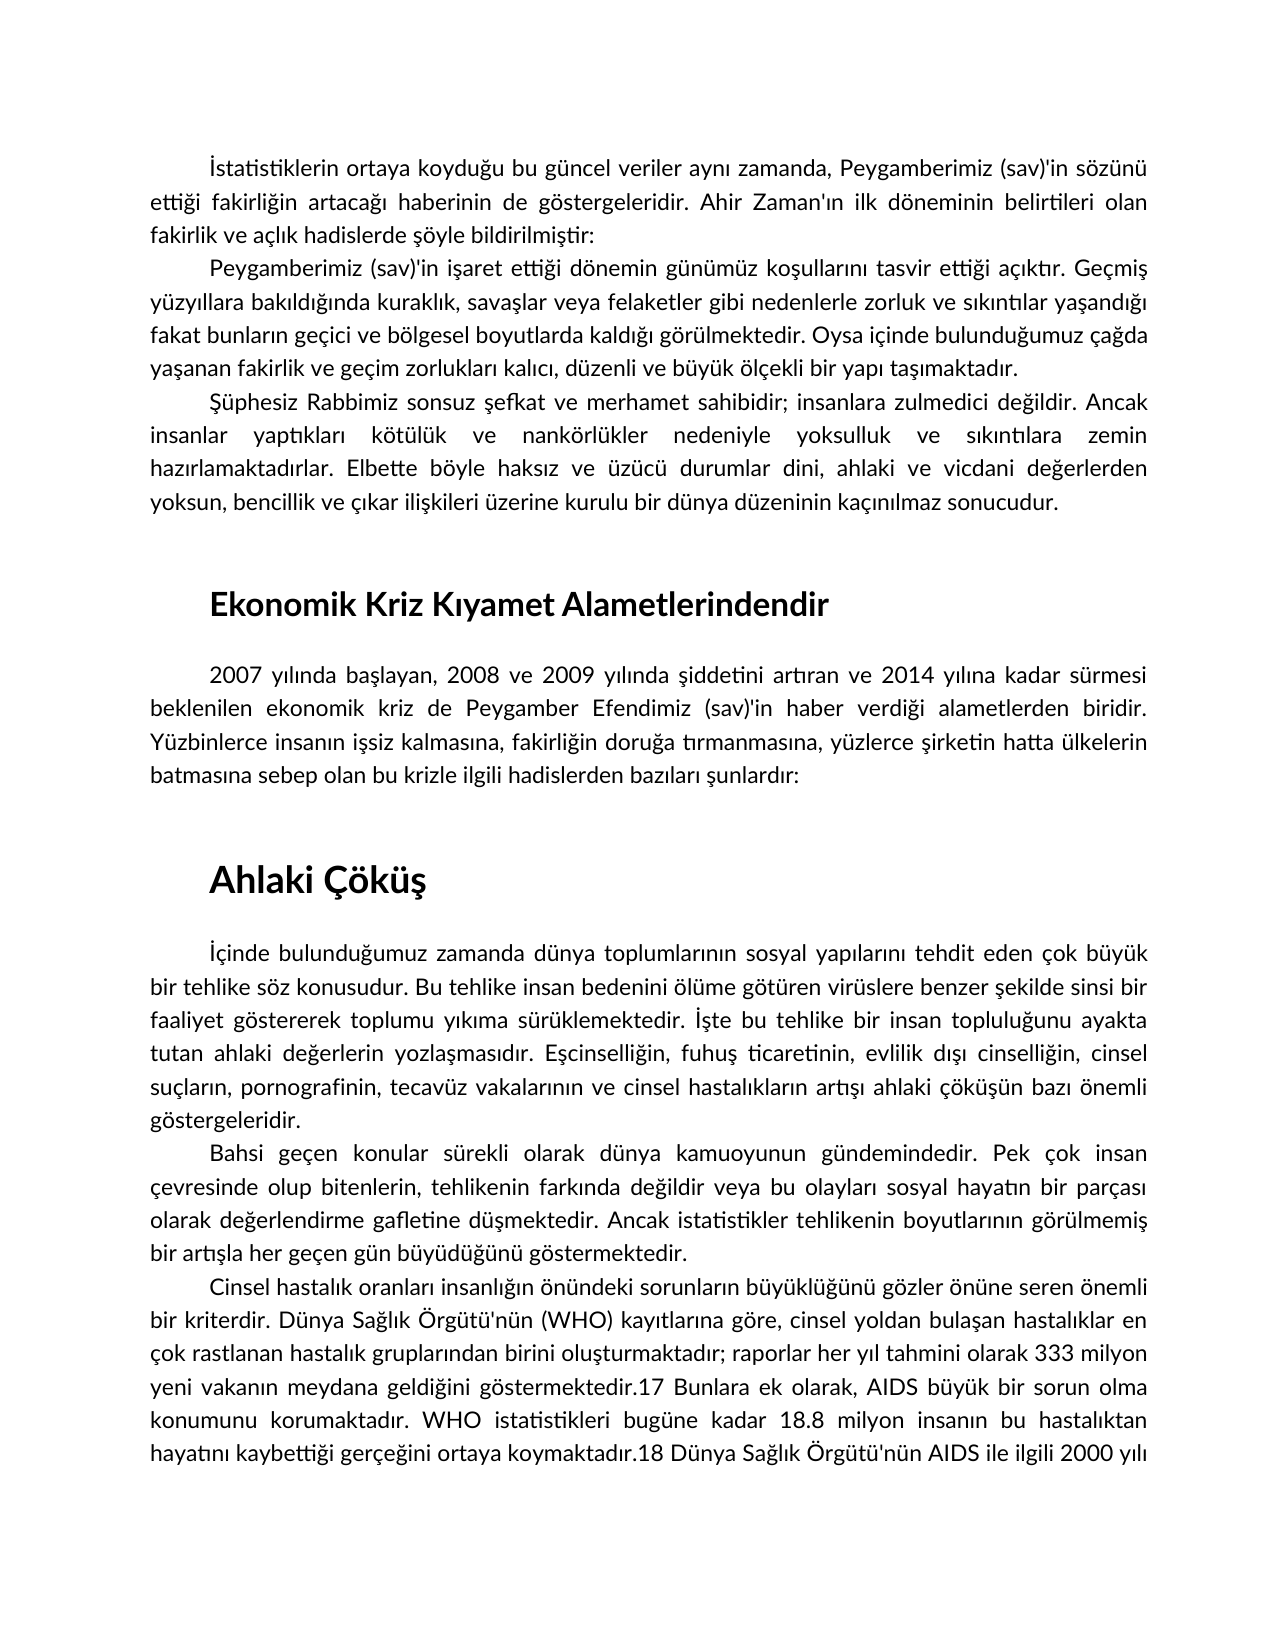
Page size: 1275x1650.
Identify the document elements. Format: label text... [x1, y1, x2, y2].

text Bahsi geçen konular sürekli olarak dünya kamuoyunun gündemindedir. Pek çok insan çevresinde olup bitenlerin, tehlikenin farkında değildir veya bu olayları sosyal hayatın bir parçası olarak değerlendirme gafletine düşmektedir. Ancak istatistikler tehlikenin boyutlarının görülmemiş bir artışla her geçen gün büyüdüğünü göstermektedir. [150, 1135, 1149, 1268]
text 2007 yılında başlayan, 2008 ve 2009 yılında şiddetini artıran ve 2014 yılına kadar sürmesi beklenilen ekonomik kriz de Peygamber Efendimiz (sav)'in haber verdiği alametlerden biridir. Yüzbinlerce insanın işsiz kalmasına, fakirliğin doruğa tırmanmasına, yüzlerce şirketin hatta ülkelerin batmasına sebep olan bu krizle ilgili hadislerden bazıları şunlardır: [150, 657, 1149, 790]
subtitle Ekonomik Kriz Kıyamet Alametlerindendir [209, 583, 1149, 623]
text Şüphesiz Rabbimiz sonsuz şefkat ve merhamet sahibidir; insanlara zulmedici değildir. Ancak insanlar yaptıkları kötülük ve nankörlükler nedeniyle yoksulluk ve sıkıntılara zemin hazırlamaktadırlar. Elbette böyle haksız ve üzücü durumlar dini, ahlaki ve vicdani değerlerden yoksun, bencillik ve çıkar ilişkileri üzerine kurulu bir dünya düzeninin kaçınılmaz sonucudur. [150, 383, 1149, 517]
text Cinsel hastalık oranları insanlığın önündeki sorunların büyüklüğünü gözler önüne seren önemli bir kriterdir. Dünya Sağlık Örgütü'nün (WHO) kayıtlarına göre, cinsel yoldan bulaşan hastalıklar en çok rastlanan hastalık gruplarından birini oluşturmaktadır; raporlar her yıl tahmini olarak 333 milyon yeni vakanın meydana geldiğini göstermektedir.17 Bunlara ek olarak, AIDS büyük bir sorun olma konumunu korumaktadır. WHO istatistikleri bugüne kadar 18.8 milyon insanın bu hastalıktan hayatını kaybettiği gerçeğini ortaya koymaktadır.18 Dünya Sağlık Örgütü'nün AIDS ile ilgili 2000 yılı [150, 1268, 1149, 1468]
text Peygamberimiz (sav)'in işaret ettiği dönemin günümüz koşullarını tasvir ettiği açıktır. Geçmiş yüzyıllara bakıldığında kuraklık, savaşlar veya felaketler gibi nedenlerle zorluk ve sıkıntılar yaşandığı fakat bunların geçici ve bölgesel boyutlarda kaldığı görülmektedir. Oysa içinde bulunduğumuz çağda yaşanan fakirlik ve geçim zorlukları kalıcı, düzenli ve büyük ölçekli bir yapı taşımaktadır. [150, 250, 1149, 383]
subtitle Ahlaki Çöküş [150, 857, 1149, 902]
text İstatistiklerin ortaya koyduğu bu güncel veriler aynı zamanda, Peygamberimiz (sav)'in sözünü ettiği fakirliğin artacağı haberinin de göstergeleridir. Ahir Zaman'ın ilk döneminin belirtileri olan fakirlik ve açlık hadislerde şöyle bildirilmiştir: [150, 150, 1149, 250]
text İçinde bulunduğumuz zamanda dünya toplumlarının sosyal yapılarını tehdit eden çok büyük bir tehlike söz konusudur. Bu tehlike insan bedenini ölüme götüren virüslere benzer şekilde sinsi bir faaliyet göstererek toplumu yıkıma sürüklemektedir. İşte bu tehlike bir insan topluluğunu ayakta tutan ahlaki değerlerin yozlaşmasıdır. Eşcinselliğin, fuhuş ticaretinin, evlilik dışı cinselliğin, cinsel suçların, pornografinin, tecavüz vakalarının ve cinsel hastalıkların artışı ahlaki çöküşün bazı önemli göstergeleridir. [150, 935, 1149, 1135]
